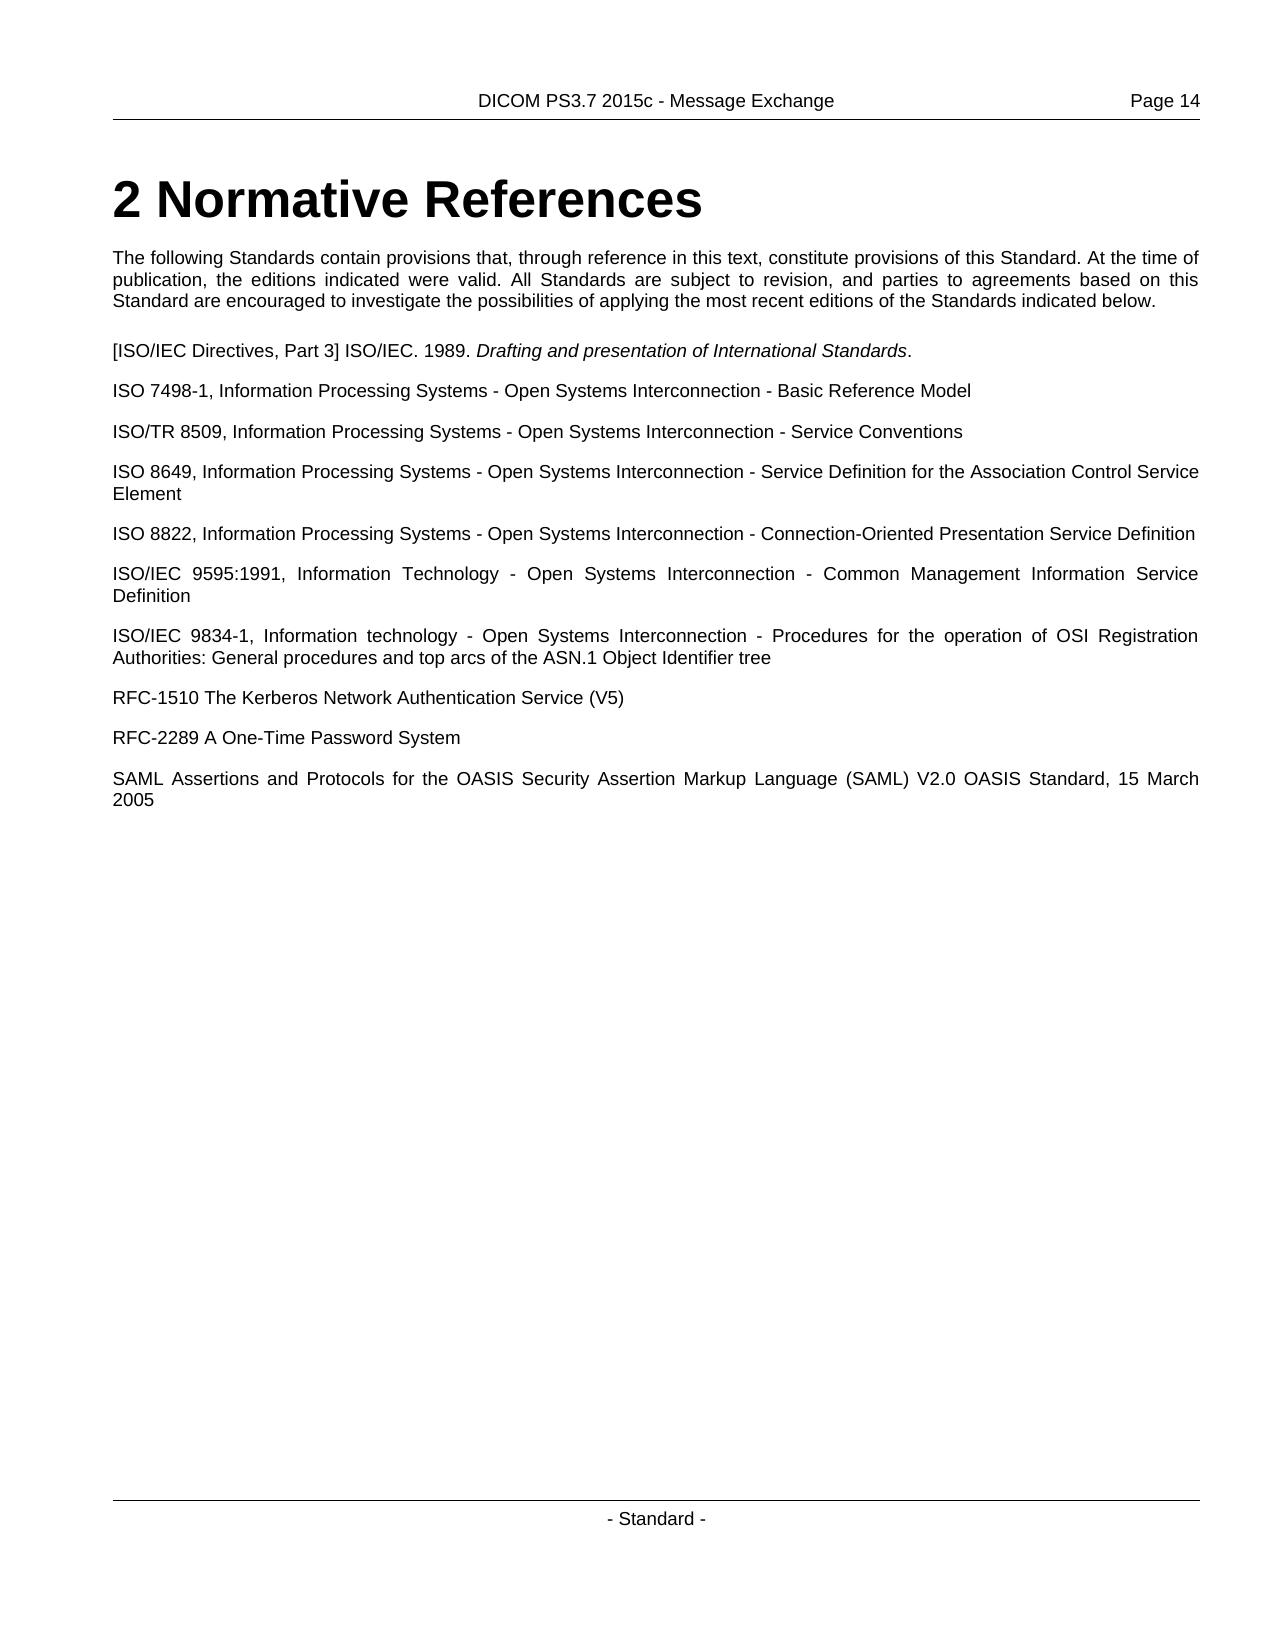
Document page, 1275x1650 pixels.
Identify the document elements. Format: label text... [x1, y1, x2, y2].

text SAML Assertions and Protocols for the OASIS Security Assertion Markup Language (SAML) V2.0 OASIS Standard, 15 March 2005 [112, 767, 1200, 811]
text ISO 8822, Information Processing Systems - Open Systems Interconnection - Connection-Oriented Presentation Service Definition [112, 523, 1200, 544]
text ISO 7498-1, Information Processing Systems - Open Systems Interconnection - Basic Reference Model [112, 380, 1200, 402]
text The following Standards contain provisions that, through reference in this text, constitute provisions of this Standard. At the time of publication, the editions indicated were valid. All Standards are subject to revision, and parties to agreements based on this Standard are encouraged to investigate the possibilities of applying the most recent editions of the Standards indicated below. [112, 247, 1200, 312]
text RFC-1510 The Kerberos Network Authentication Service (V5) [112, 687, 1200, 708]
text ISO/TR 8509, Information Processing Systems - Open Systems Interconnection - Service Conventions [112, 421, 1200, 442]
text ISO/IEC 9834-1, Information technology - Open Systems Interconnection - Procedures for the operation of OSI Registration Authorities: General procedures and top arcs of the ASN.1 Object Identifier tree [112, 625, 1200, 668]
text 2 Normative References [112, 169, 1200, 228]
text RFC-2289 A One-Time Password System [112, 727, 1200, 749]
text ISO/IEC 9595:1991, Information Technology - Open Systems Interconnection - Common Management Information Service Definition [112, 563, 1200, 606]
text ISO 8649, Information Processing Systems - Open Systems Interconnection - Service Definition for the Association Control Service Element [112, 461, 1200, 504]
text [ISO/IEC Directives, Part 3] ISO/IEC. 1989. Drafting and presentation of International Standards. [112, 340, 1200, 361]
